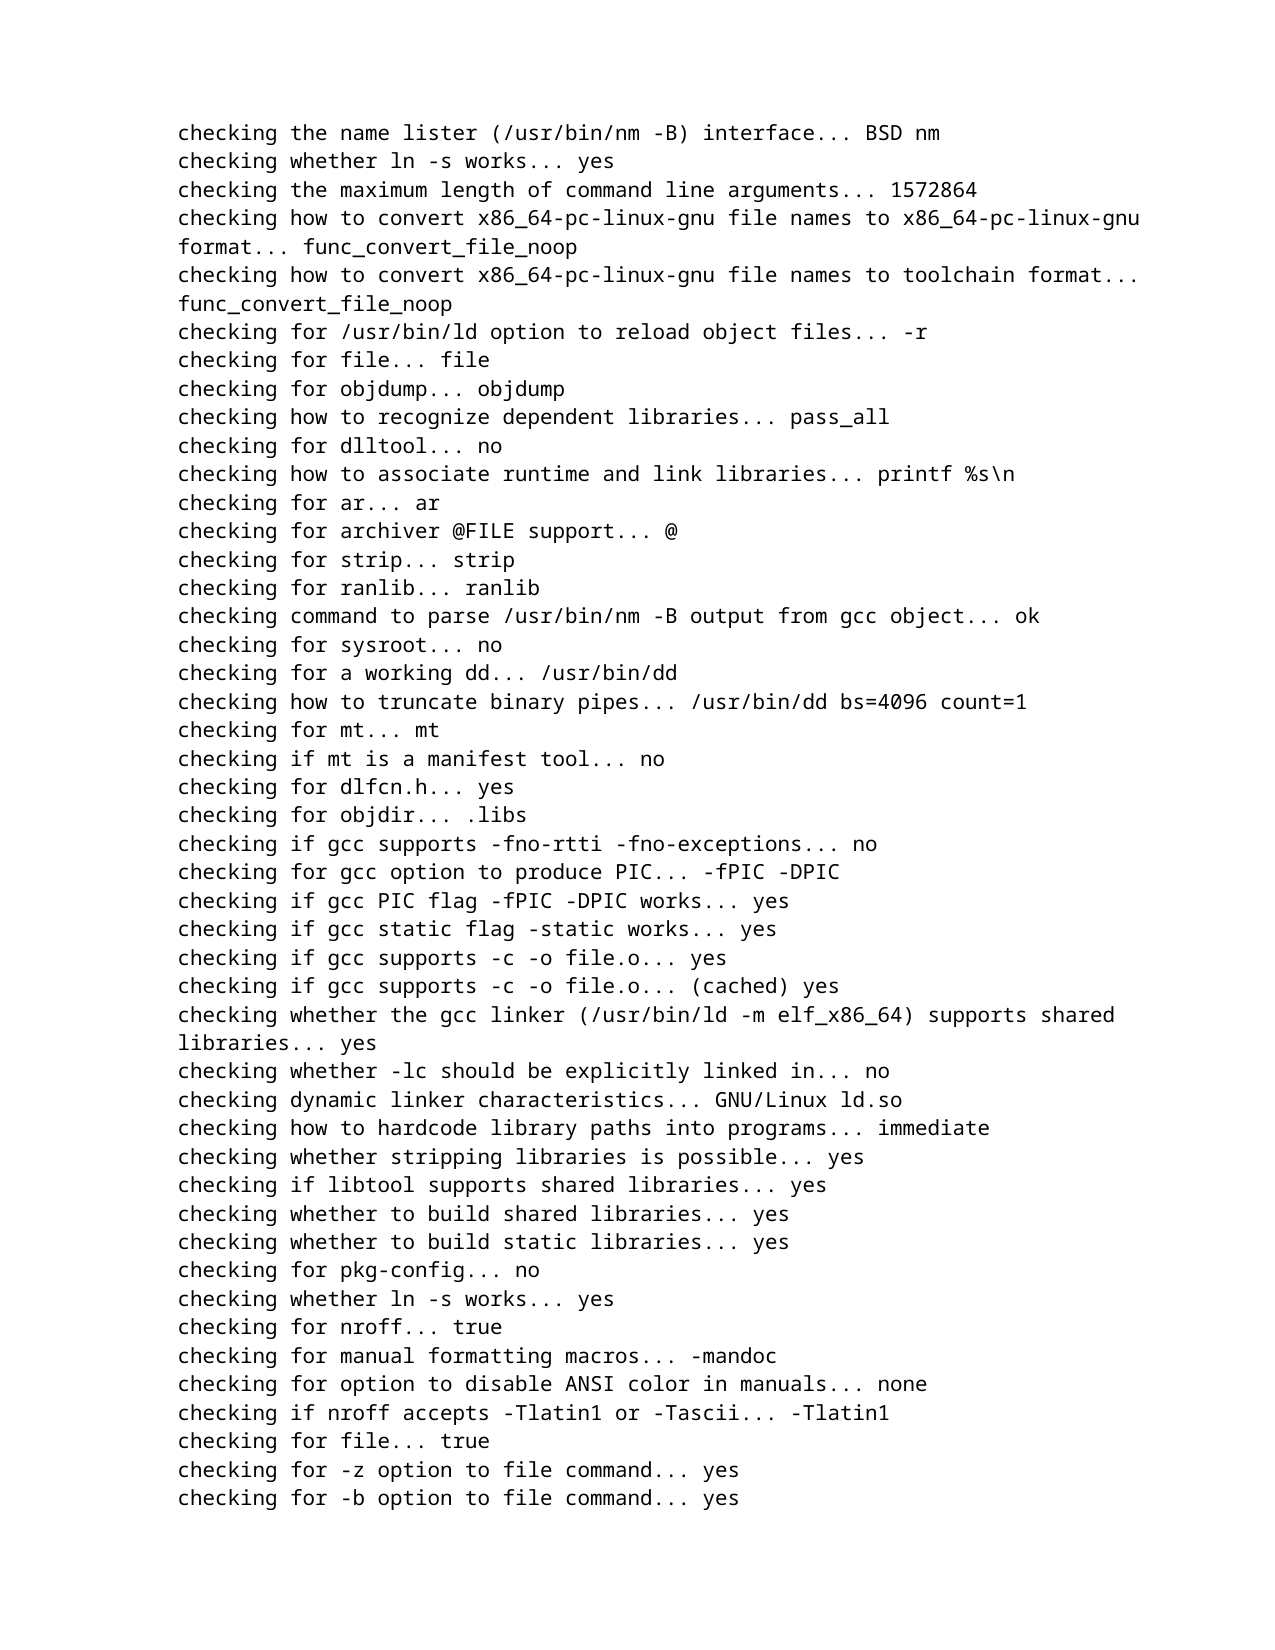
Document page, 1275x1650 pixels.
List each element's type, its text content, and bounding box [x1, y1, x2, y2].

text checking how to truncate binary pipes... /usr/bin/dd bs=4096 count=1 [177, 687, 1186, 715]
text checking for ranlib... ranlib [177, 573, 1186, 602]
text checking if mt is a manifest tool... no [177, 744, 1186, 772]
text checking how to convert x86_64-pc-linux-gnu file names to toolchain format... func_convert_file_noop [177, 260, 1186, 317]
text checking for dlltool... no [177, 431, 1186, 459]
text checking how to recognize dependent libraries... pass_all [177, 402, 1186, 431]
text checking how to hardcode library paths into programs... immediate [177, 1113, 1186, 1142]
text checking for pkg-config... no [177, 1256, 1186, 1284]
text checking for option to disable ANSI color in manuals... none [177, 1369, 1186, 1398]
text checking whether -lc should be explicitly linked in... no [177, 1057, 1186, 1085]
text checking for sysroot... no [177, 630, 1186, 658]
text checking for strip... strip [177, 545, 1186, 573]
text checking if gcc static flag -static works... yes [177, 914, 1186, 943]
text checking for objdump... objdump [177, 374, 1186, 402]
text checking whether ln -s works... yes [177, 147, 1186, 175]
text checking for nroff... true [177, 1312, 1186, 1341]
text checking if gcc supports -c -o file.o... (cached) yes [177, 971, 1186, 1000]
text checking for archiver @FILE support... @ [177, 516, 1186, 545]
text checking if gcc supports -c -o file.o... yes [177, 943, 1186, 971]
text checking for -z option to file command... yes [177, 1455, 1186, 1483]
text checking if nroff accepts -Tlatin1 or -Tascii... -Tlatin1 [177, 1398, 1186, 1426]
text checking if gcc PIC flag -fPIC -DPIC works... yes [177, 886, 1186, 914]
text checking dynamic linker characteristics... GNU/Linux ld.so [177, 1085, 1186, 1113]
text checking for gcc option to produce PIC... -fPIC -DPIC [177, 857, 1186, 886]
text checking if libtool supports shared libraries... yes [177, 1170, 1186, 1199]
text checking for mt... mt [177, 715, 1186, 744]
text checking for -b option to file command... yes [177, 1483, 1186, 1512]
text checking the name lister (/usr/bin/nm -B) interface... BSD nm [177, 118, 1186, 147]
text checking whether the gcc linker (/usr/bin/ld -m elf_x86_64) supports shared libraries... yes [177, 1000, 1186, 1057]
text checking for file... file [177, 346, 1186, 374]
text checking for objdir... .libs [177, 801, 1186, 829]
text checking how to associate runtime and link libraries... printf %s\n [177, 459, 1186, 488]
text checking for dlfcn.h... yes [177, 772, 1186, 801]
text checking whether stripping libraries is possible... yes [177, 1142, 1186, 1170]
text checking whether to build static libraries... yes [177, 1227, 1186, 1256]
text checking for ar... ar [177, 488, 1186, 516]
text checking for a working dd... /usr/bin/dd [177, 658, 1186, 687]
text checking if gcc supports -fno-rtti -fno-exceptions... no [177, 829, 1186, 857]
text checking whether to build shared libraries... yes [177, 1199, 1186, 1227]
text checking for manual formatting macros... -mandoc [177, 1341, 1186, 1369]
text checking for file... true [177, 1426, 1186, 1455]
text checking command to parse /usr/bin/nm -B output from gcc object... ok [177, 602, 1186, 630]
text checking whether ln -s works... yes [177, 1284, 1186, 1312]
text checking for /usr/bin/ld option to reload object files... -r [177, 317, 1186, 346]
text checking the maximum length of command line arguments... 1572864 [177, 175, 1186, 203]
text checking how to convert x86_64-pc-linux-gnu file names to x86_64-pc-linux-gnu format... func_convert_file_noop [177, 203, 1186, 260]
